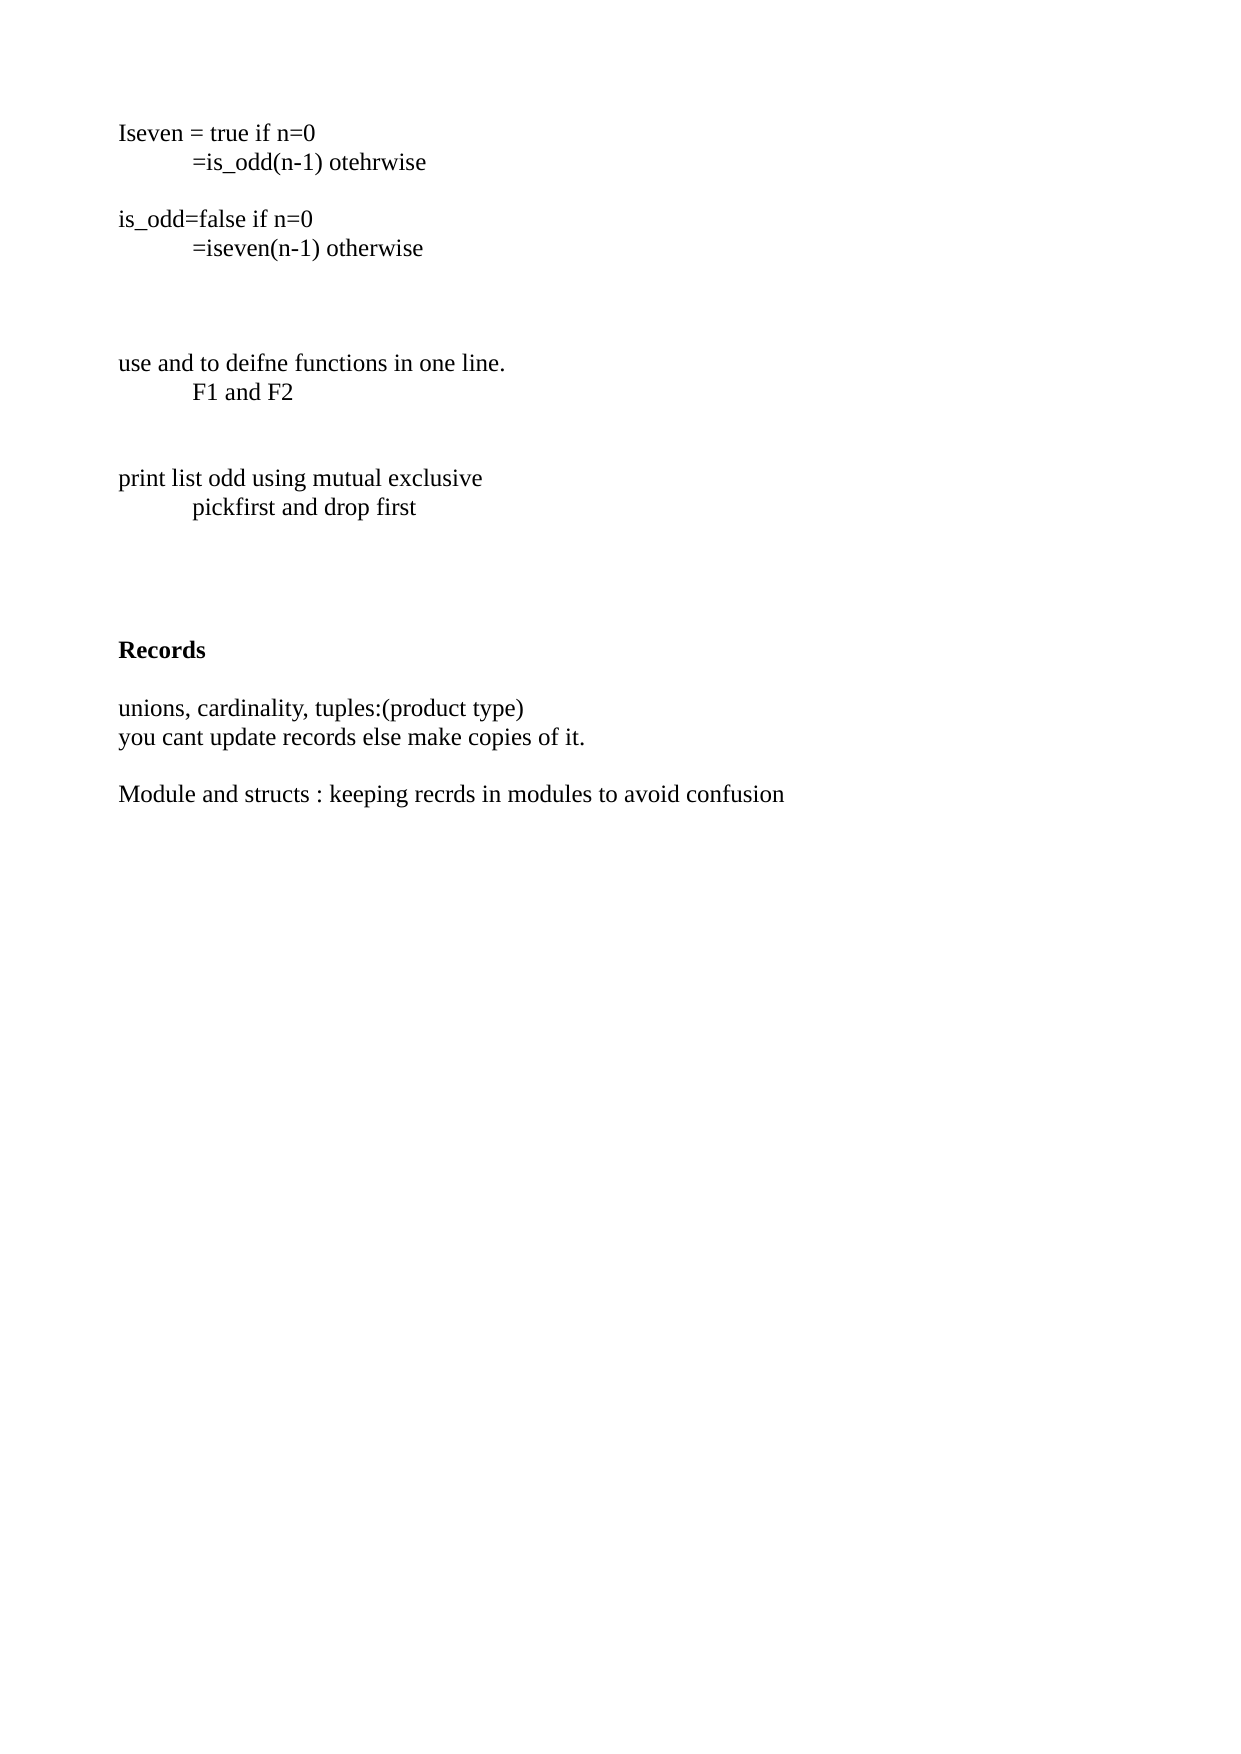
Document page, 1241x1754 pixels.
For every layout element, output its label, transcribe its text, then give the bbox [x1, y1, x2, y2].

text Records [118, 636, 1122, 664]
text unions, cardinality, tuples:(product type) [118, 693, 1122, 722]
text pickfirst and drop first [118, 492, 1122, 521]
text use and to deifne functions in one line. [118, 348, 1122, 377]
text F1 and F2 [118, 377, 1122, 406]
text Module and structs : keeping recrds in modules to avoid confusion [118, 779, 1122, 808]
text you cant update records else make copies of it. [118, 722, 1122, 751]
text Iseven = true if n=0 [118, 118, 1122, 147]
text print list odd using mutual exclusive [118, 463, 1122, 492]
text =is_odd(n-1) otehrwise [118, 147, 1122, 176]
text =iseven(n-1) otherwise [118, 233, 1122, 262]
text is_odd=false if n=0 [118, 204, 1122, 233]
